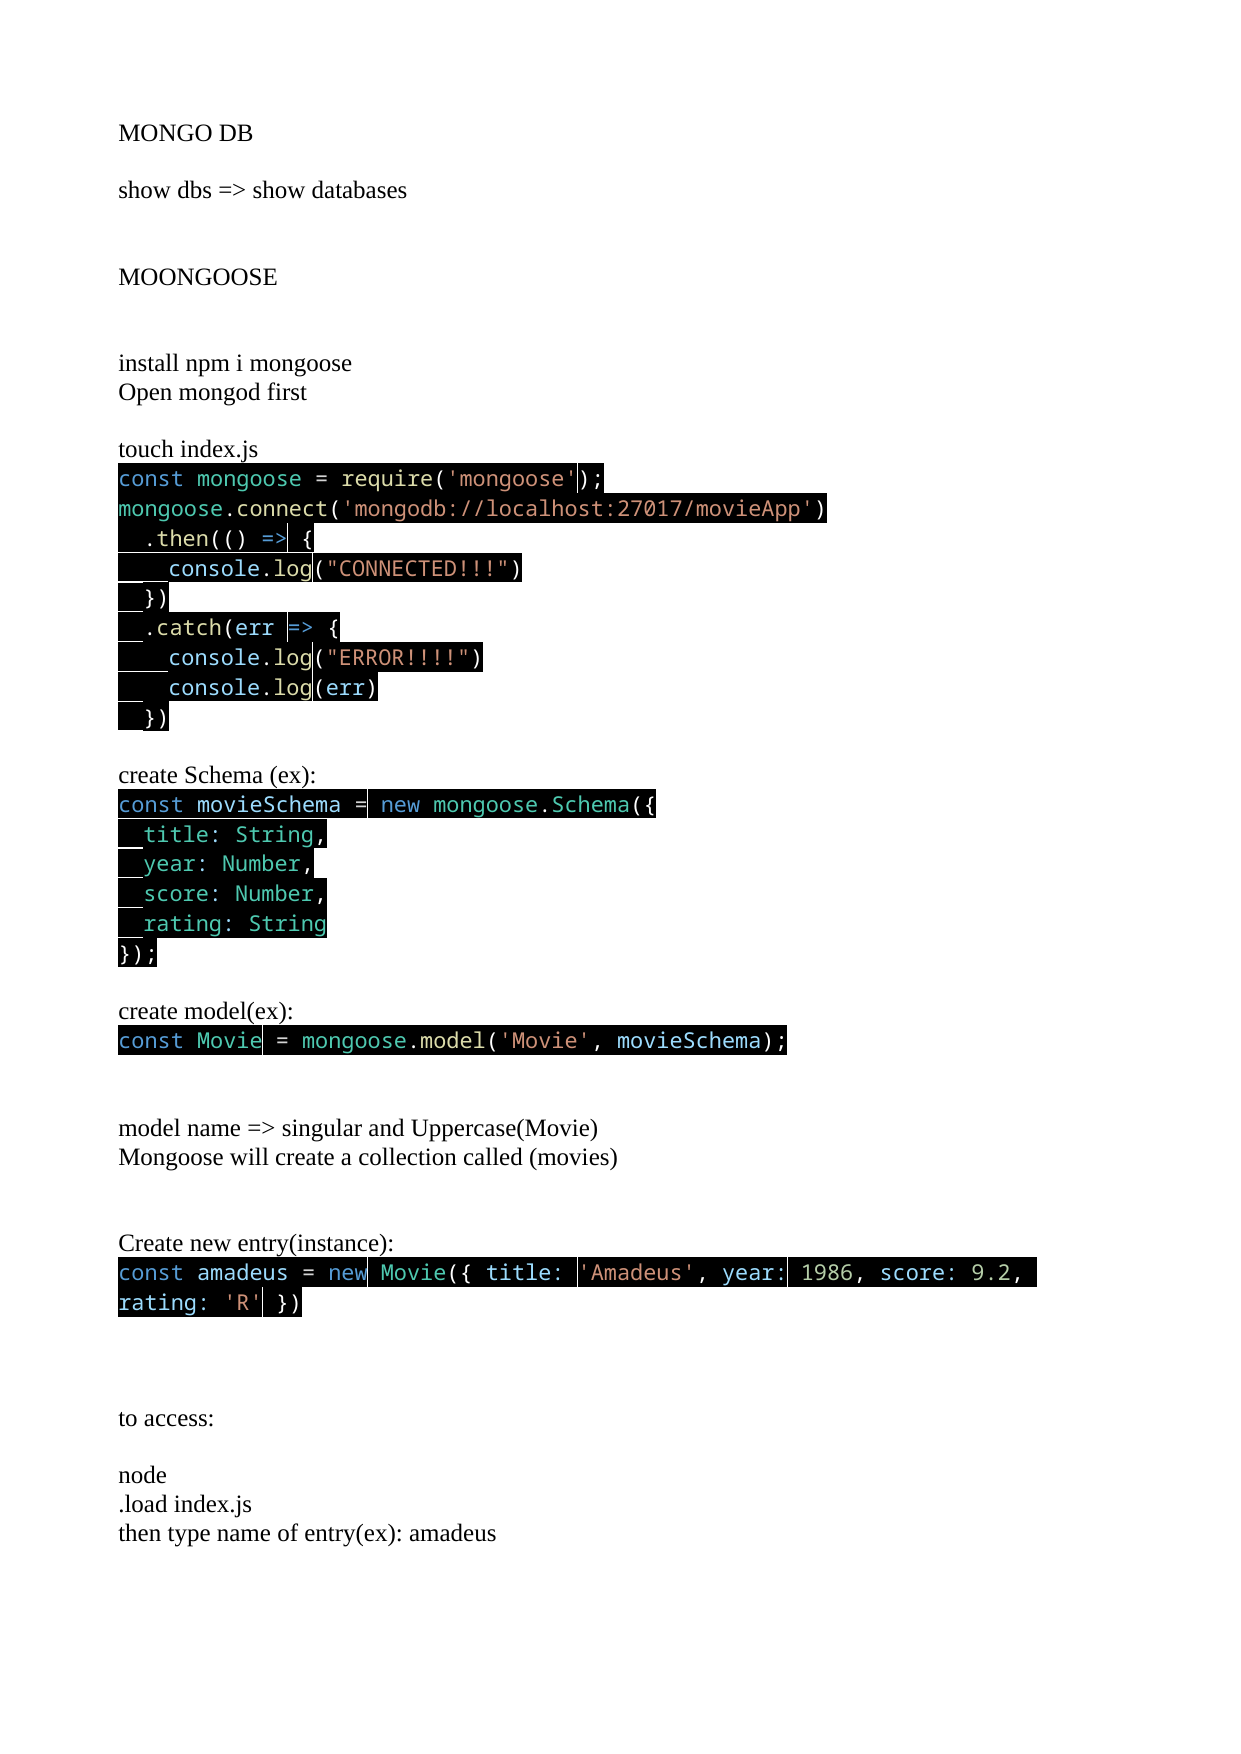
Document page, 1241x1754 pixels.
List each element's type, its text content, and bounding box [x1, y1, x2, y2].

text const amadeus = new Movie({ title: 'Amadeus', year: 1986, score: 9.2, rating: 'R' }) [118, 1257, 1122, 1317]
text Create new entry(instance): [118, 1228, 1122, 1257]
text MONGO DB [118, 118, 1122, 147]
text console.log(err) [118, 672, 1122, 701]
text to access: [118, 1403, 1122, 1432]
text const mongoose = require('mongoose'); [118, 463, 1122, 493]
text }) [118, 701, 1122, 731]
text title: String, [118, 818, 1122, 848]
text MOONGOOSE [118, 262, 1122, 291]
text .then(() => { [118, 523, 1122, 552]
text const Movie = mongoose.model('Movie', movieSchema); [118, 1025, 1122, 1055]
text .catch(err => { [118, 612, 1122, 642]
text touch index.js [118, 434, 1122, 463]
text create Schema (ex): [118, 760, 1122, 789]
text install npm i mongoose [118, 348, 1122, 377]
text year: Number, [118, 848, 1122, 878]
text }); [118, 938, 1122, 967]
text Open mongod first [118, 377, 1122, 406]
text .load index.js [118, 1489, 1122, 1518]
text then type name of entry(ex): amadeus [118, 1518, 1122, 1547]
text }) [118, 582, 1122, 612]
text node [118, 1460, 1122, 1489]
text Mongoose will create a collection called (movies) [118, 1142, 1122, 1171]
text score: Number, [118, 878, 1122, 908]
text const movieSchema = new mongoose.Schema({ [118, 789, 1122, 818]
text console.log("ERROR!!!!") [118, 642, 1122, 672]
text console.log("CONNECTED!!!") [118, 552, 1122, 582]
text model name => singular and Uppercase(Movie) [118, 1113, 1122, 1142]
text mongoose.connect('mongodb://localhost:27017/movieApp') [118, 493, 1122, 523]
text rating: String [118, 908, 1122, 938]
text show dbs => show databases [118, 176, 1122, 204]
text create model(ex): [118, 996, 1122, 1025]
